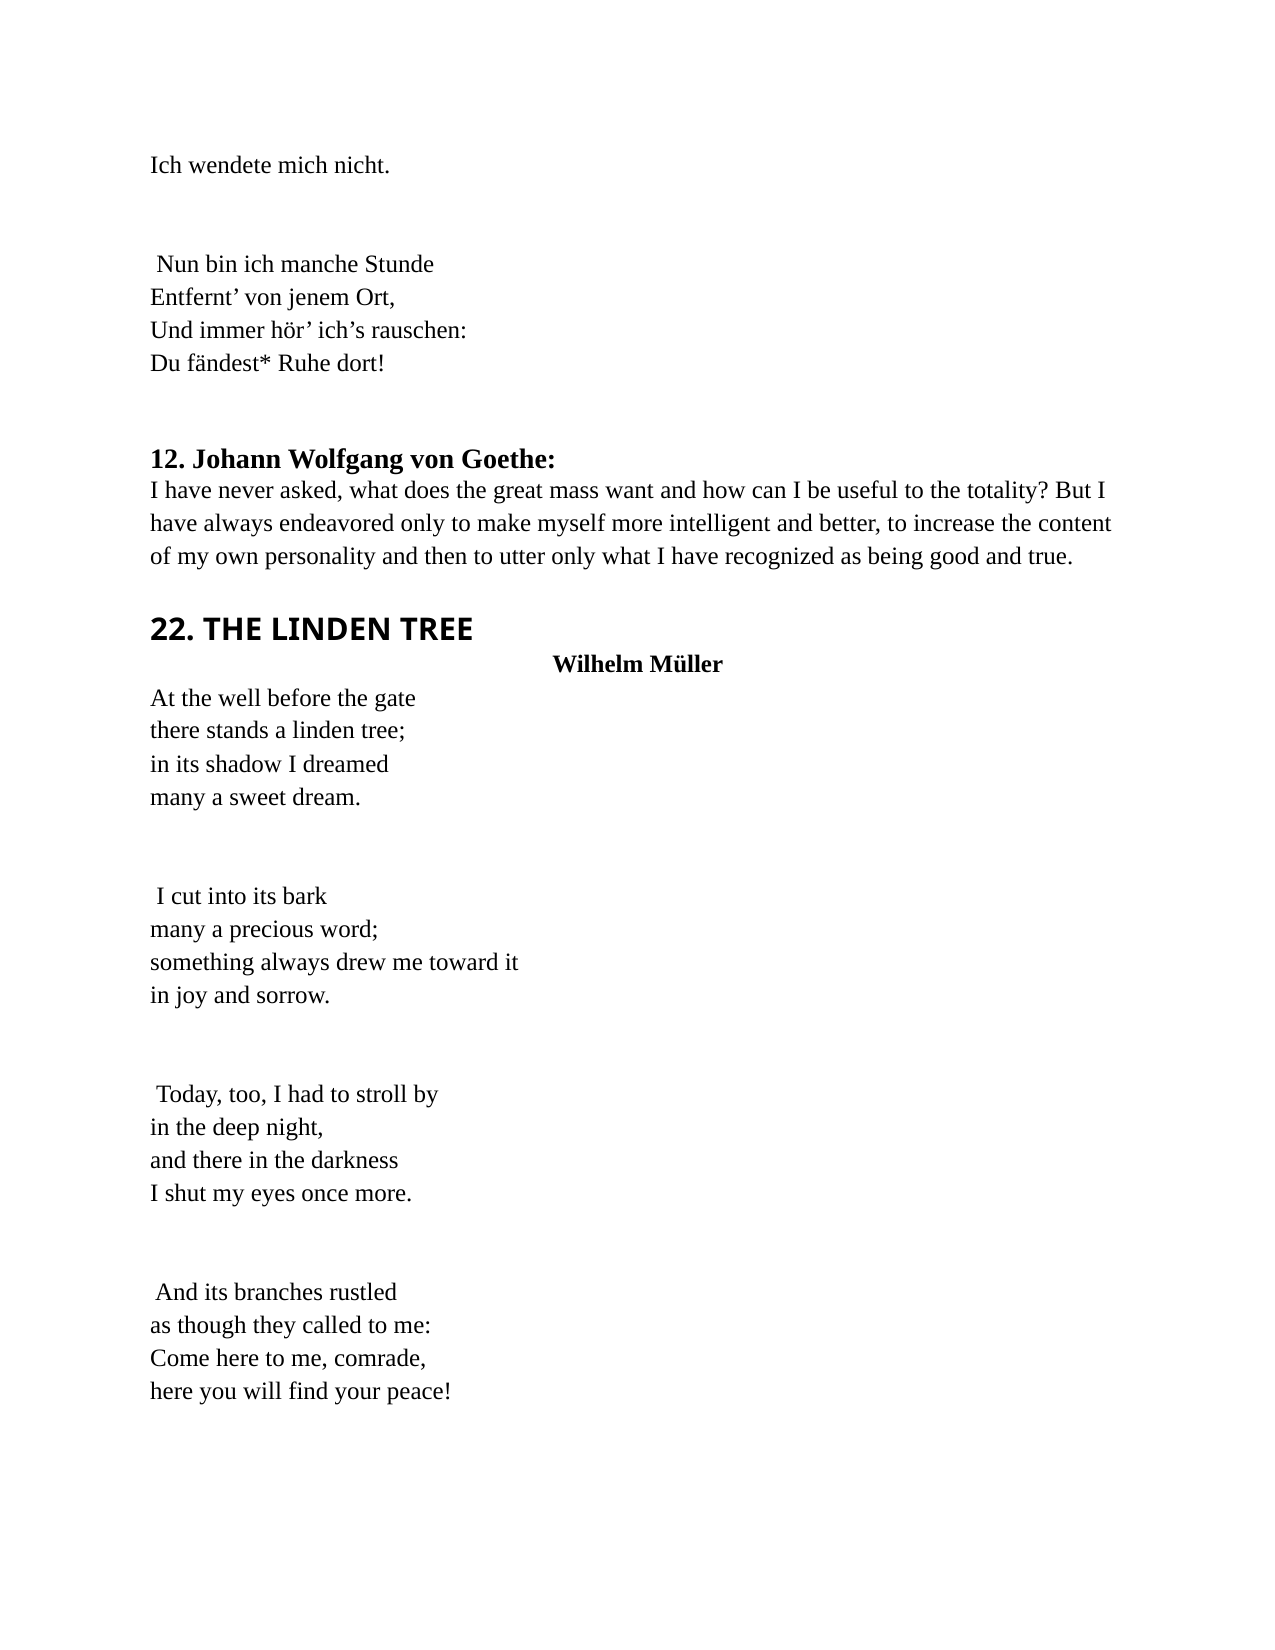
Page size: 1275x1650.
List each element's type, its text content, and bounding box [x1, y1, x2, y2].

text At the well before the gate there stands a linden tree; in its shadow I dreamed many a sweet dream. [150, 683, 1125, 810]
text Nun bin ich manche Stunde Entfernt’ von jenem Ort, Und immer hör’ ich’s rauschen: Du fändest* Ruhe dort! [150, 183, 1125, 377]
text I cut into its bark many a precious word; something always drew me toward it in joy and sorrow. [150, 815, 1125, 1008]
text 22. THE LINDEN TREE [150, 599, 1125, 649]
text I have never asked, what does the great mass want and how can I be useful to the totality? But I have always endeavored only to make myself more intelligent and better, to increase the content of my own personality and then to utter only what I have recognized as being good and true. [150, 475, 1125, 570]
text Today, too, I had to stroll by in the deep night, and there in the darkness I shut my eyes once more. [150, 1013, 1125, 1207]
text Ich wendete mich nicht. [150, 150, 1125, 179]
subtitle 12. Johann Wolfgang von Goethe: [150, 441, 1125, 475]
text Wilhelm Müller [150, 649, 1125, 678]
text And its branches rustled as though they called to me: Come here to me, comrade, here you will find your peace! [150, 1211, 1125, 1405]
text [150, 1409, 1125, 1471]
